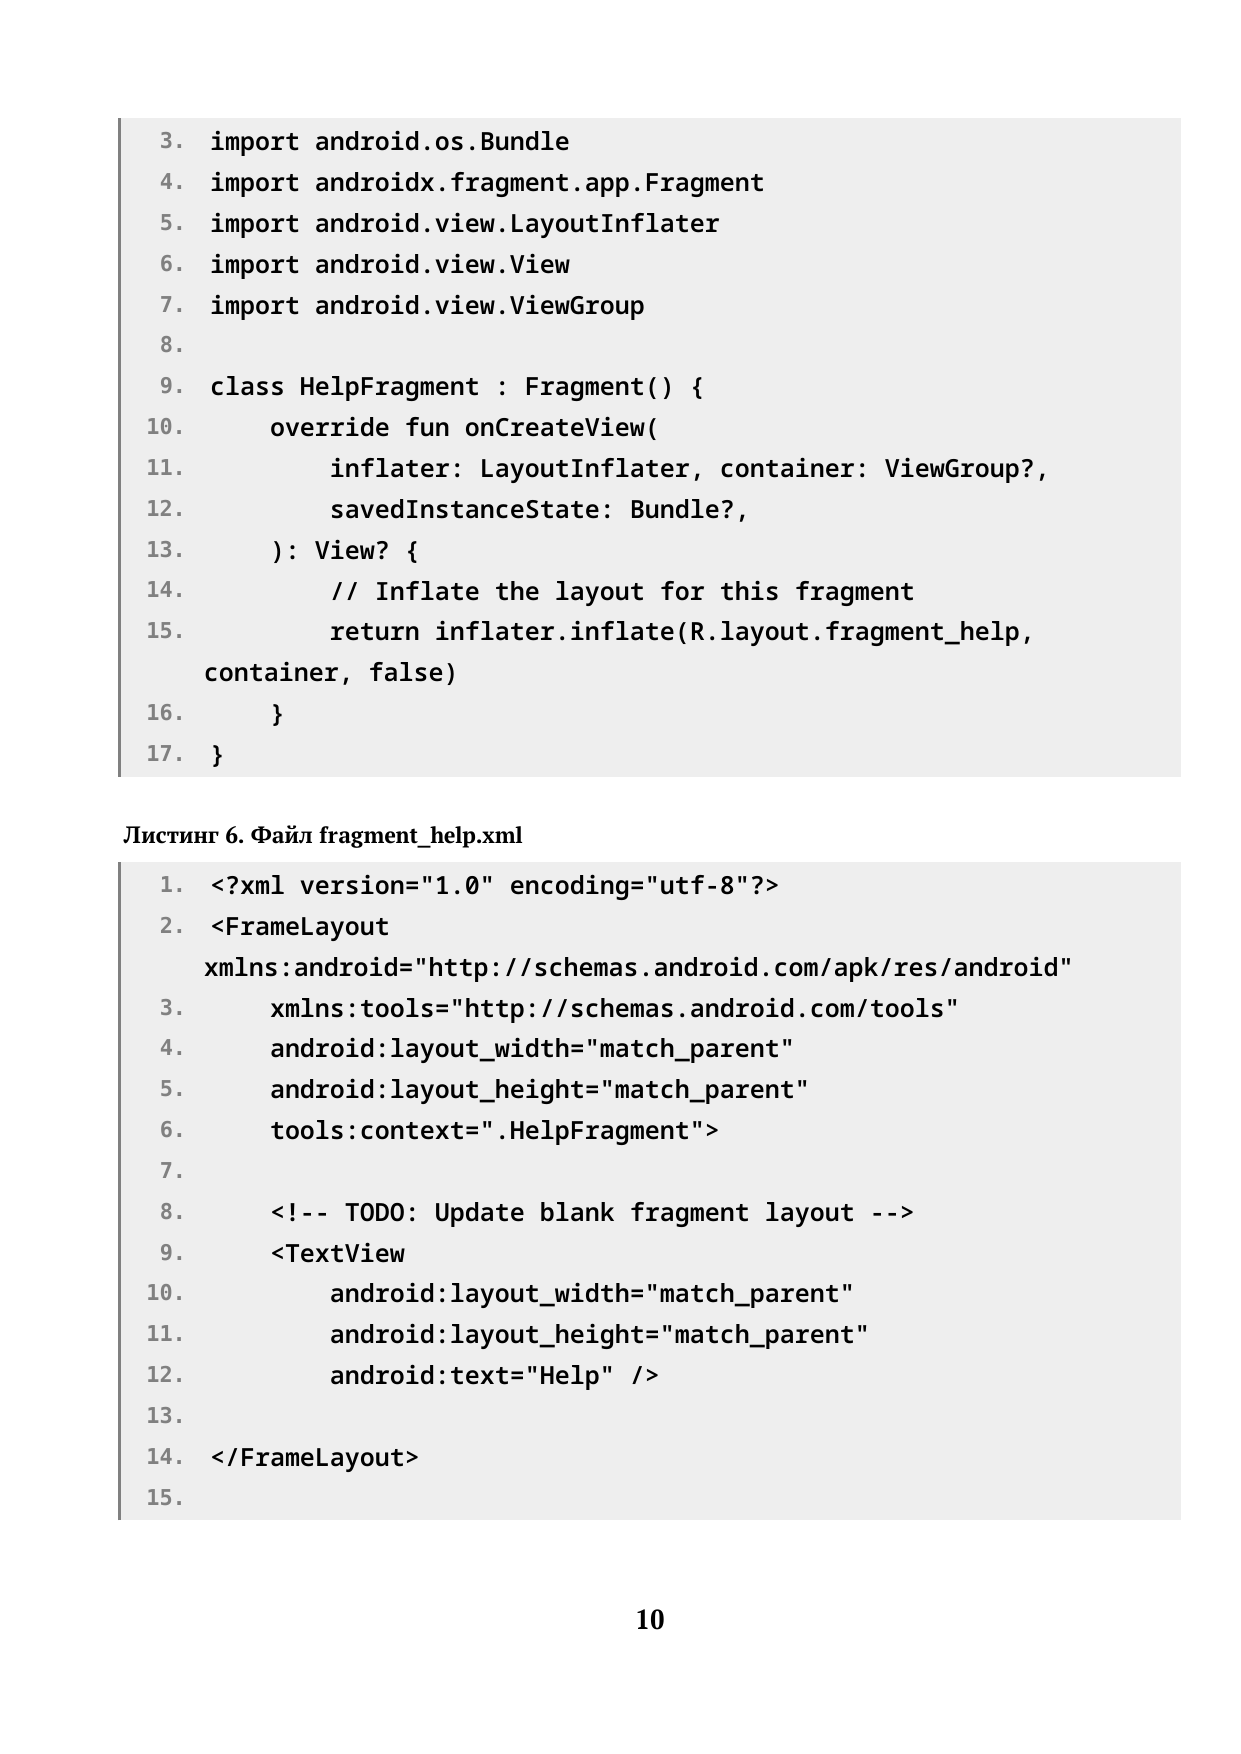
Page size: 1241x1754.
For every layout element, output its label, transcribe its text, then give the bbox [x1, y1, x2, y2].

list xmlns:tools="http://schemas.android.com/tools" [121, 984, 1181, 1024]
list <!-- TODO: Update blank fragment layout --> [121, 1188, 1181, 1228]
list android:layout_height="match_parent" [121, 1311, 1181, 1351]
list } [121, 731, 1181, 777]
list import android.view.LayoutInflater [121, 200, 1181, 240]
list override fun onCreateView( [121, 404, 1181, 444]
list import androidx.fragment.app.Fragment [121, 159, 1181, 199]
list </FrameLayout> [121, 1433, 1181, 1473]
list android:layout_height="match_parent" [121, 1066, 1181, 1106]
list inflater: LayoutInflater, container: ViewGroup?, [121, 445, 1181, 485]
list android:layout_width="match_parent" [121, 1270, 1181, 1310]
list android:layout_width="match_parent" [121, 1025, 1181, 1065]
list } [121, 690, 1181, 730]
list // Inflate the layout for this fragment [121, 567, 1181, 607]
list import android.view.View [121, 241, 1181, 281]
list import android.os.Bundle [121, 118, 1181, 158]
list class HelpFragment : Fragment() { [121, 363, 1181, 403]
list <FrameLayout xmlns:android="http://schemas.android.com/apk/res/android" [121, 903, 1181, 983]
list <TextView [121, 1229, 1181, 1269]
list import android.view.ViewGroup [121, 281, 1181, 321]
list savedInstanceState: Bundle?, [121, 486, 1181, 526]
list tools:context=".HelpFragment"> [121, 1107, 1181, 1147]
list <?xml version="1.0" encoding="utf-8"?> [121, 862, 1181, 902]
list return inflater.inflate(R.layout.fragment_help, container, false) [121, 608, 1181, 689]
text Листинг 6. Файл fragment_help.xml [122, 820, 1182, 849]
list android:text="Help" /> [121, 1352, 1181, 1392]
list ): View? { [121, 526, 1181, 566]
